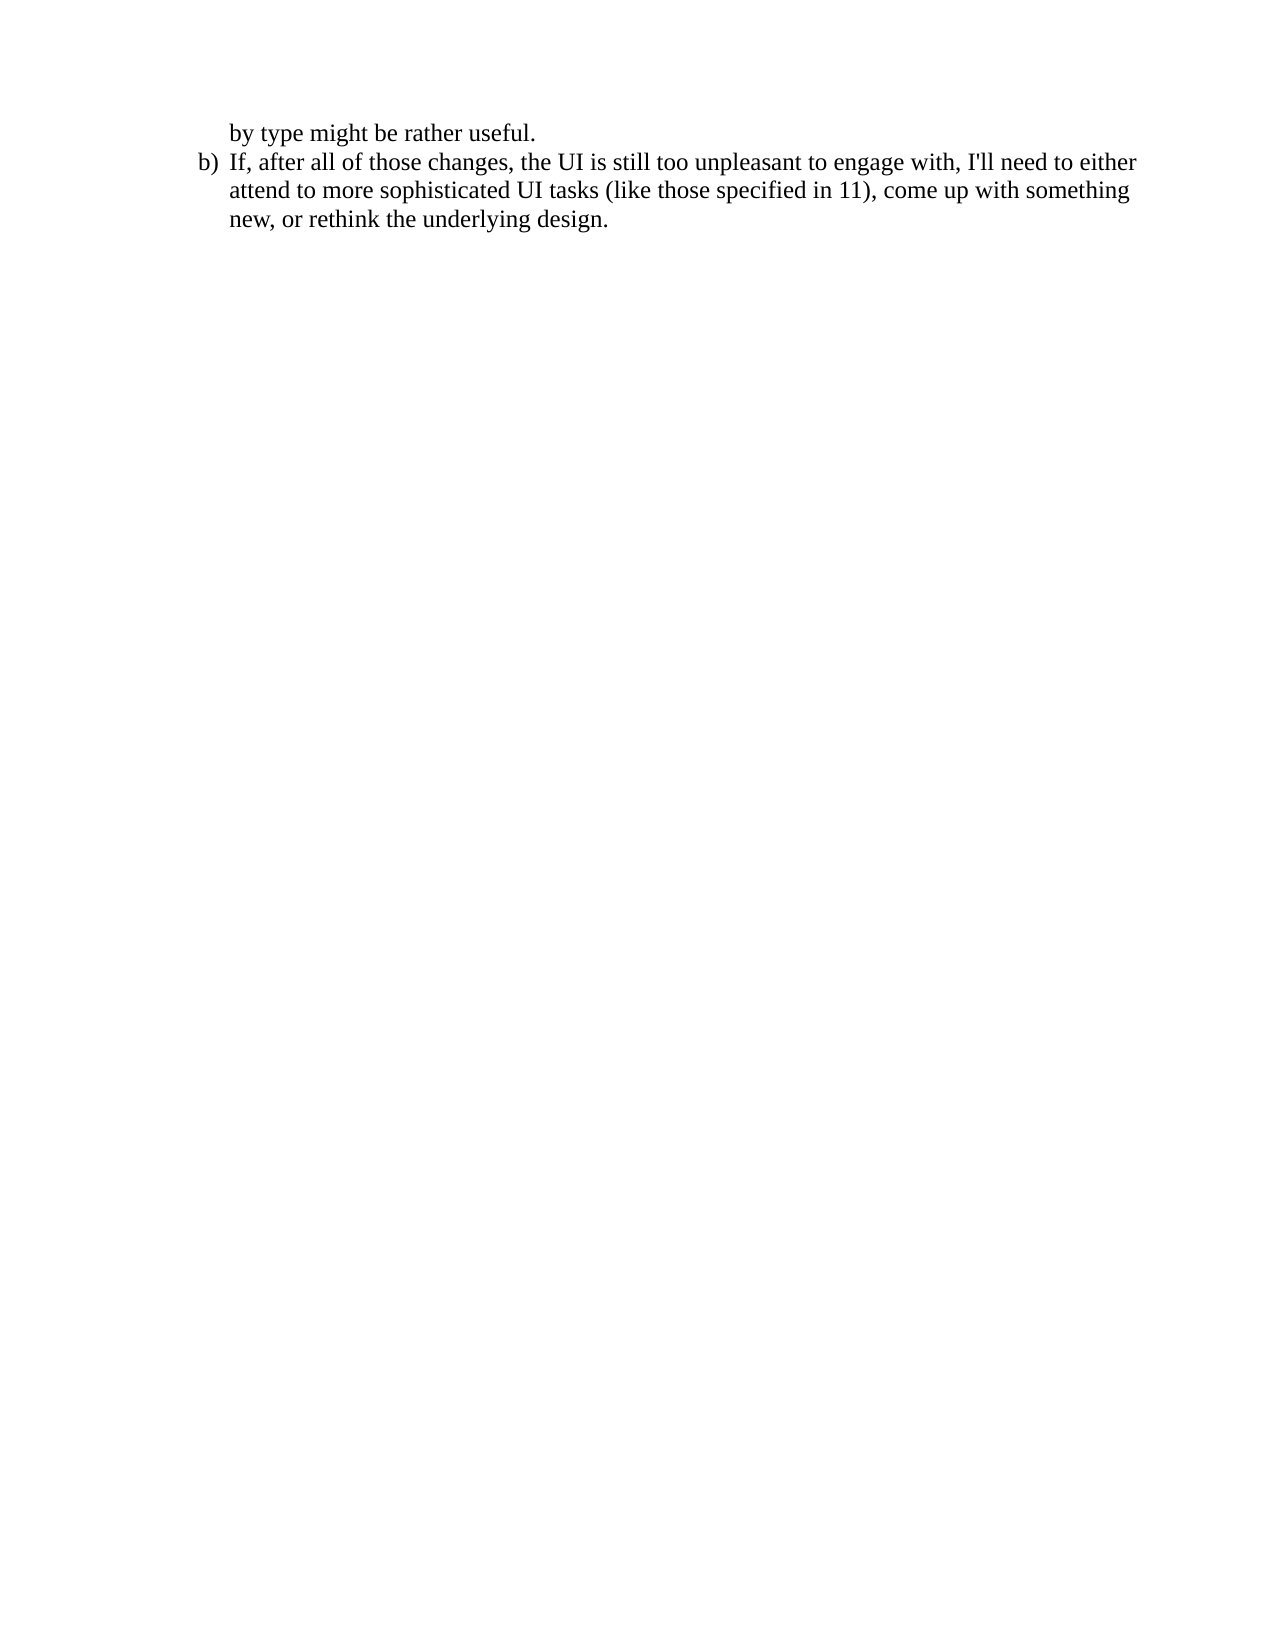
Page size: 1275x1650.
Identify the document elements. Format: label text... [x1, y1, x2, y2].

list by type might be rather useful. [192, 118, 1157, 147]
list If, after all of those changes, the UI is still too unpleasant to engage with, I'll need to either attend to more sophisticated UI tasks (like those specified in 11), come up with something new, or rethink the underlying design. [192, 147, 1157, 233]
